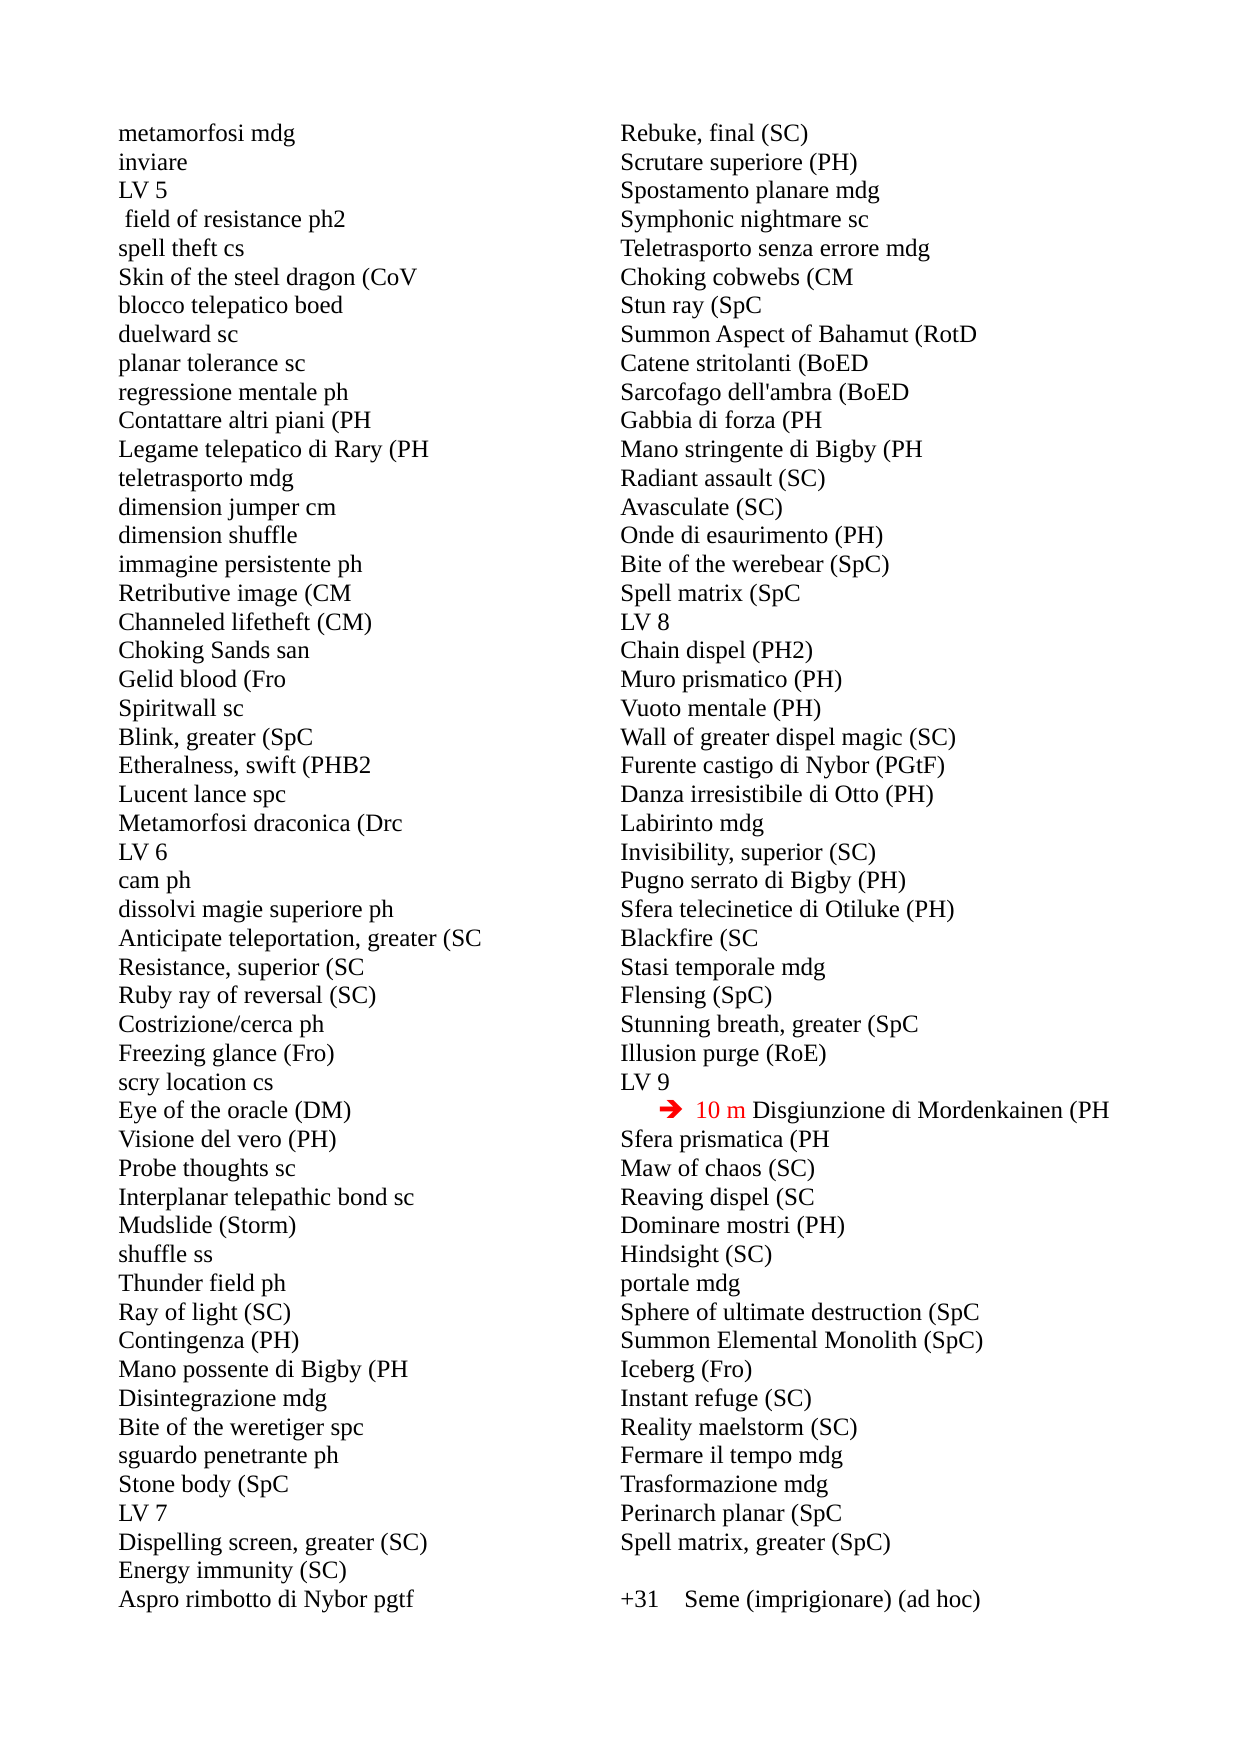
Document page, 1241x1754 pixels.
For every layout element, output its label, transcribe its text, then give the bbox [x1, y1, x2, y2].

text LV 5 [118, 176, 620, 204]
text Stunning breath, greater (SpC [620, 1009, 1122, 1038]
text Metamorfosi draconica (Drc [118, 808, 620, 837]
text Stun ray (SpC [620, 291, 1122, 319]
text LV 9 [620, 1067, 1122, 1096]
text +31 Seme (imprigionare) (ad hoc) [620, 1584, 1122, 1613]
text metamorfosi mdg [118, 118, 620, 147]
text Choking Sands san [118, 636, 620, 664]
text Mudslide (Storm) [118, 1211, 620, 1239]
text Bite of the werebear (SpC) [620, 549, 1122, 578]
text portale mdg [620, 1268, 1122, 1297]
text Etheralness, swift (PHB2 [118, 751, 620, 779]
text Anticipate teleportation, greater (SC [118, 923, 620, 952]
text Invisibility, superior (SC) [620, 837, 1122, 866]
text Danza irresistibile di Otto (PH) [620, 779, 1122, 808]
text Probe thoughts sc [118, 1153, 620, 1182]
text Dominare mostri (PH) [620, 1211, 1122, 1239]
text Visione del vero (PH) [118, 1124, 620, 1153]
text Mano possente di Bigby (PH [118, 1354, 620, 1383]
text Spostamento planare mdg [620, 176, 1122, 204]
text dimension shuffle [118, 521, 620, 549]
text LV 8 [620, 607, 1122, 636]
text Perinarch planar (SpC [620, 1498, 1122, 1527]
text Gelid blood (Fro [118, 664, 620, 693]
text Sphere of ultimate destruction (SpC [620, 1297, 1122, 1326]
text Spiritwall sc [118, 693, 620, 722]
text Bite of the weretiger spc [118, 1412, 620, 1441]
text Channeled lifetheft (CM) [118, 607, 620, 636]
text inviare [118, 147, 620, 176]
text Mano stringente di Bigby (PH [620, 434, 1122, 463]
text Contingenza (PH) [118, 1326, 620, 1354]
text Aspro rimbotto di Nybor pgtf [118, 1584, 620, 1613]
text Wall of greater dispel magic (SC) [620, 722, 1122, 751]
text Reaving dispel (SC [620, 1182, 1122, 1211]
text spell theft cs [118, 233, 620, 262]
text Legame telepatico di Rary (PH [118, 434, 620, 463]
text Stasi temporale mdg [620, 952, 1122, 981]
text Sfera prismatica (PH [620, 1124, 1122, 1153]
text Costrizione/cerca ph [118, 1009, 620, 1038]
text Summon Elemental Monolith (SpC) [620, 1326, 1122, 1354]
text Fermare il tempo mdg [620, 1441, 1122, 1469]
text Onde di esaurimento (PH) [620, 521, 1122, 549]
text Thunder field ph [118, 1268, 620, 1297]
text shuffle ss [118, 1239, 620, 1268]
text LV 6 [118, 837, 620, 866]
text Iceberg (Fro) [620, 1354, 1122, 1383]
text Choking cobwebs (CM [620, 262, 1122, 291]
text Dispelling screen, greater (SC) [118, 1527, 620, 1556]
list 10 m Disgiunzione di Mordenkainen (PH [658, 1096, 1122, 1124]
text Radiant assault (SC) [620, 463, 1122, 492]
text Flensing (SpC) [620, 981, 1122, 1009]
text Eye of the oracle (DM) [118, 1096, 620, 1124]
text Sfera telecinetice di Otiluke (PH) [620, 894, 1122, 923]
text Summon Aspect of Bahamut (RotD [620, 319, 1122, 348]
text Symphonic nightmare sc [620, 204, 1122, 233]
text Stone body (SpC [118, 1469, 620, 1498]
text Skin of the steel dragon (CoV [118, 262, 620, 291]
text dissolvi magie superiore ph [118, 894, 620, 923]
text Spell matrix, greater (SpC) [620, 1527, 1122, 1556]
text Energy immunity (SC) [118, 1556, 620, 1584]
text duelward sc [118, 319, 620, 348]
text Spell matrix (SpC [620, 578, 1122, 607]
text field of resistance ph2 [118, 204, 620, 233]
text Instant refuge (SC) [620, 1383, 1122, 1412]
text Maw of chaos (SC) [620, 1153, 1122, 1182]
text Sarcofago dell'ambra (BoED [620, 377, 1122, 406]
text Scrutare superiore (PH) [620, 147, 1122, 176]
text Chain dispel (PH2) [620, 636, 1122, 664]
text Pugno serrato di Bigby (PH) [620, 866, 1122, 894]
text Gabbia di forza (PH [620, 406, 1122, 434]
text LV 7 [118, 1498, 620, 1527]
text Muro prismatico (PH) [620, 664, 1122, 693]
text Illusion purge (RoE) [620, 1038, 1122, 1067]
text Lucent lance spc [118, 779, 620, 808]
text planar tolerance sc [118, 348, 620, 377]
text Rebuke, final (SC) [620, 118, 1122, 147]
text scry location cs [118, 1067, 620, 1096]
text dimension jumper cm [118, 492, 620, 521]
text Vuoto mentale (PH) [620, 693, 1122, 722]
text Trasformazione mdg [620, 1469, 1122, 1498]
text Freezing glance (Fro) [118, 1038, 620, 1067]
text Hindsight (SC) [620, 1239, 1122, 1268]
text Contattare altri piani (PH [118, 406, 620, 434]
text Ray of light (SC) [118, 1297, 620, 1326]
text Labirinto mdg [620, 808, 1122, 837]
text Interplanar telepathic bond sc [118, 1182, 620, 1211]
text Retributive image (CM [118, 578, 620, 607]
text immagine persistente ph [118, 549, 620, 578]
text Teletrasporto senza errore mdg [620, 233, 1122, 262]
text blocco telepatico boed [118, 291, 620, 319]
text Furente castigo di Nybor (PGtF) [620, 751, 1122, 779]
text Ruby ray of reversal (SC) [118, 981, 620, 1009]
text Catene stritolanti (BoED [620, 348, 1122, 377]
text Avasculate (SC) [620, 492, 1122, 521]
text Blink, greater (SpC [118, 722, 620, 751]
text Reality maelstorm (SC) [620, 1412, 1122, 1441]
text sguardo penetrante ph [118, 1441, 620, 1469]
text Blackfire (SC [620, 923, 1122, 952]
text teletrasporto mdg [118, 463, 620, 492]
text regressione mentale ph [118, 377, 620, 406]
text Disintegrazione mdg [118, 1383, 620, 1412]
text Resistance, superior (SC [118, 952, 620, 981]
text cam ph [118, 866, 620, 894]
